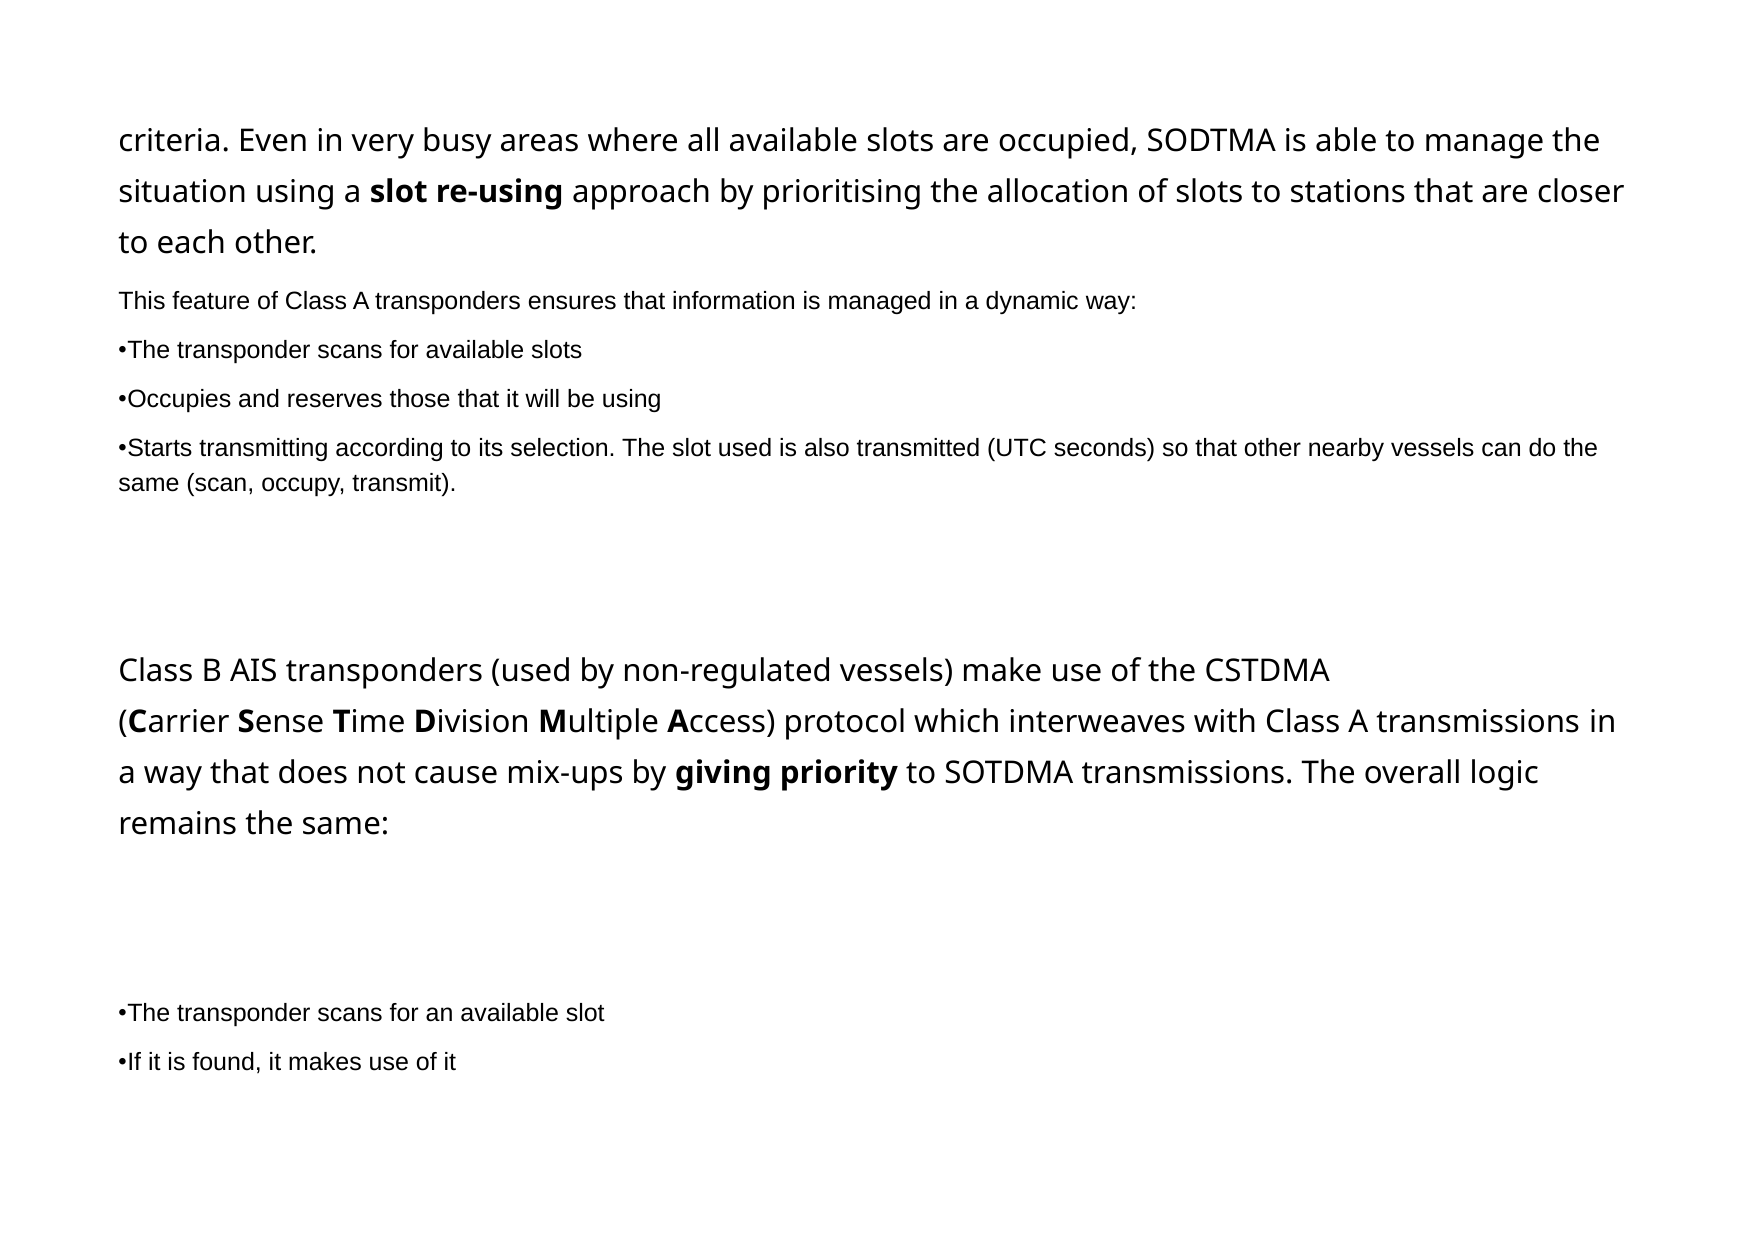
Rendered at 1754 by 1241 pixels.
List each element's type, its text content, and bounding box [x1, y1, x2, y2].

list Occupies and reserves those that it will be using [118, 384, 1636, 413]
text This feature of Class A transponders ensures that information is managed in a dynamic way: [118, 286, 1636, 314]
list If it is found, it makes use of it [118, 1047, 1636, 1076]
text criteria. Even in very busy areas where all available slots are occupied, SODTMA is able to manage the situation using a slot re-using approach by prioritising the allocation of slots to stations that are closer to each other. [118, 118, 1636, 263]
list Starts transmitting according to its selection. The slot used is also transmitted (UTC seconds) so that other nearby vessels can do the same (scan, occupy, transmit). [118, 433, 1636, 497]
list The transponder scans for available slots [118, 335, 1636, 364]
list The transponder scans for an available slot [118, 998, 1636, 1027]
text Class B AIS transponders (used by non-regulated vessels) make use of the CSTDMA (Carrier Sense Time Division Multiple Access) protocol which interweaves with Class A transmissions in a way that does not cause mix-ups by giving priority to SOTDMA transmissions. The overall logic remains the same: [118, 648, 1636, 844]
